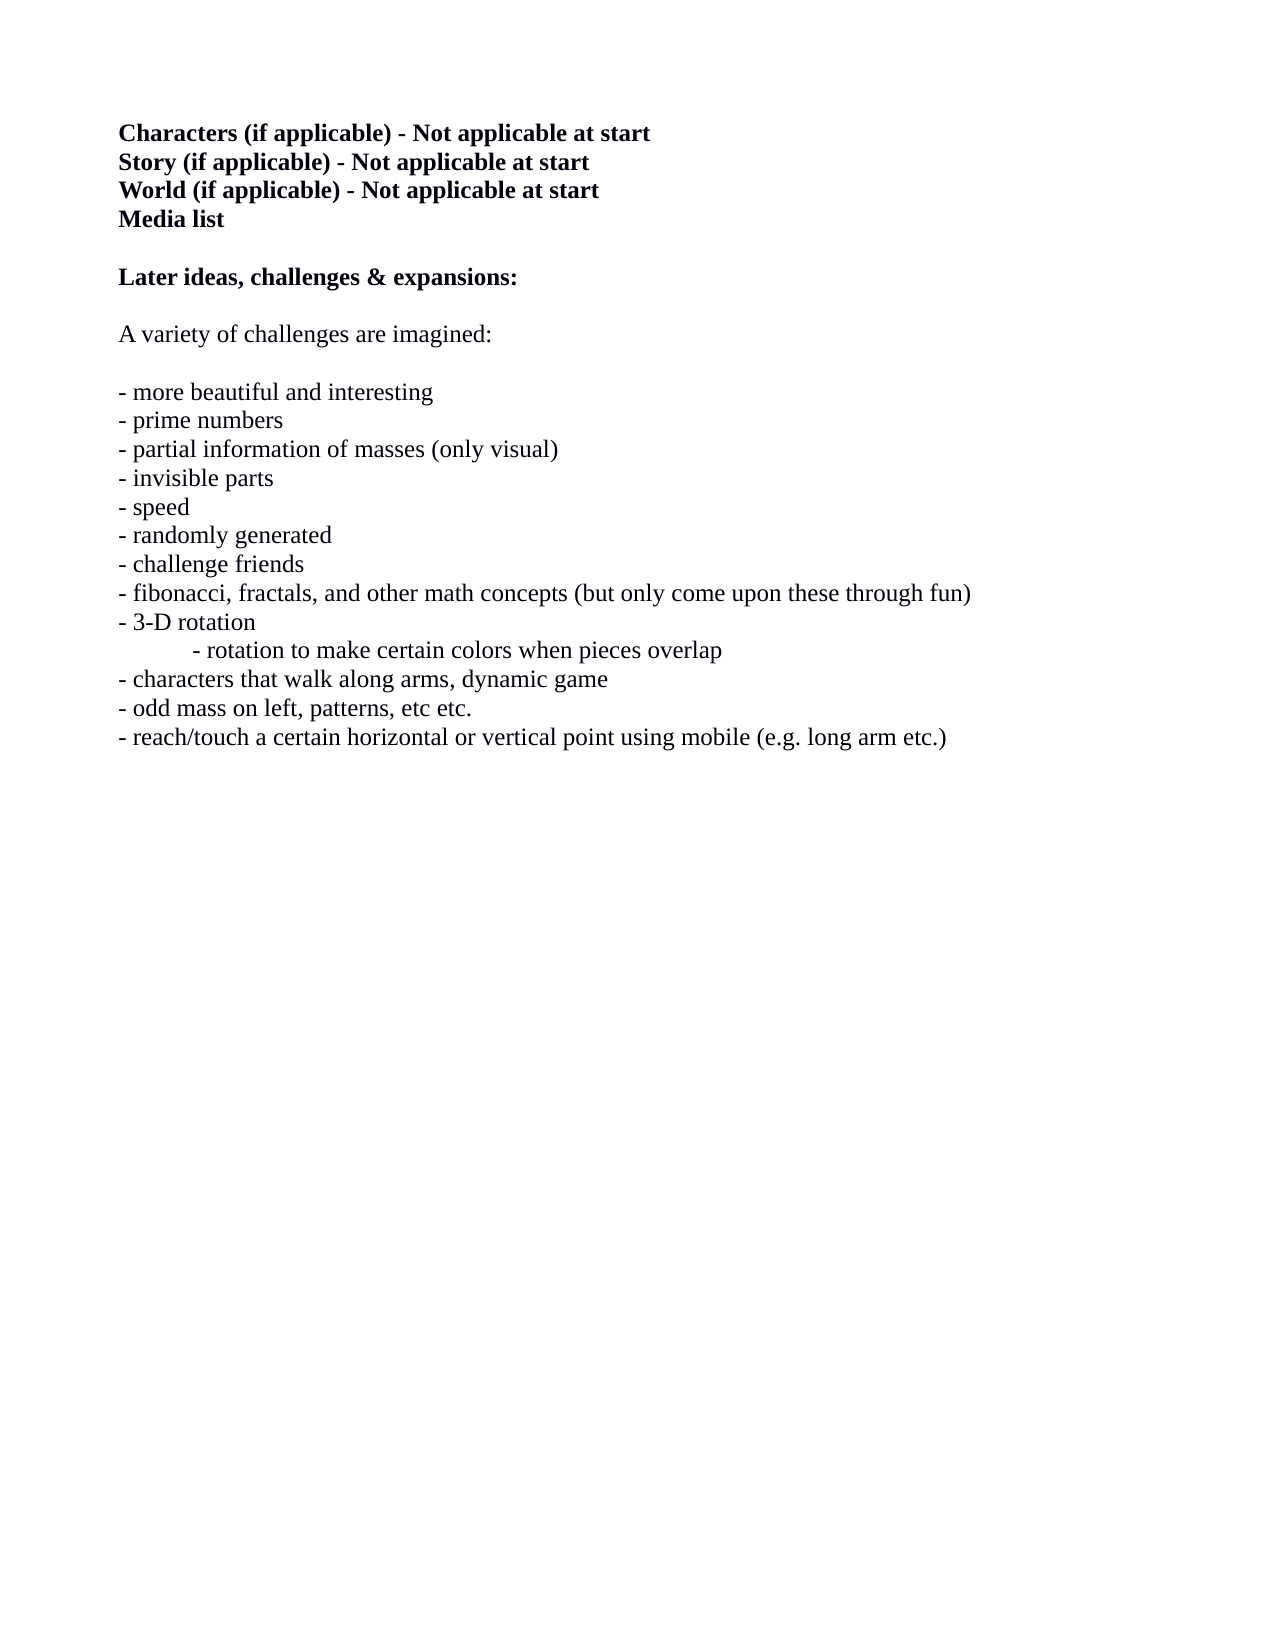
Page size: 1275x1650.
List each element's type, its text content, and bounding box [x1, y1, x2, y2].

text - partial information of masses (only visual) [118, 434, 1157, 463]
text - rotation to make certain colors when pieces overlap [118, 636, 1157, 664]
text - odd mass on left, patterns, etc etc. [118, 693, 1157, 722]
text - speed [118, 492, 1157, 521]
text Characters (if applicable) - Not applicable at start [118, 118, 1157, 147]
text World (if applicable) - Not applicable at start [118, 176, 1157, 204]
text - prime numbers [118, 406, 1157, 434]
text Media list [118, 204, 1157, 233]
text - 3-D rotation [118, 607, 1157, 636]
text - randomly generated [118, 521, 1157, 549]
text - reach/touch a certain horizontal or vertical point using mobile (e.g. long arm etc.) [118, 722, 1157, 751]
text - invisible parts [118, 463, 1157, 492]
text - characters that walk along arms, dynamic game [118, 664, 1157, 693]
text Later ideas, challenges & expansions: [118, 262, 1157, 291]
text - fibonacci, fractals, and other math concepts (but only come upon these through fun) [118, 578, 1157, 607]
text A variety of challenges are imagined: [118, 319, 1157, 348]
text - more beautiful and interesting [118, 377, 1157, 406]
text Story (if applicable) - Not applicable at start [118, 147, 1157, 176]
text - challenge friends [118, 549, 1157, 578]
